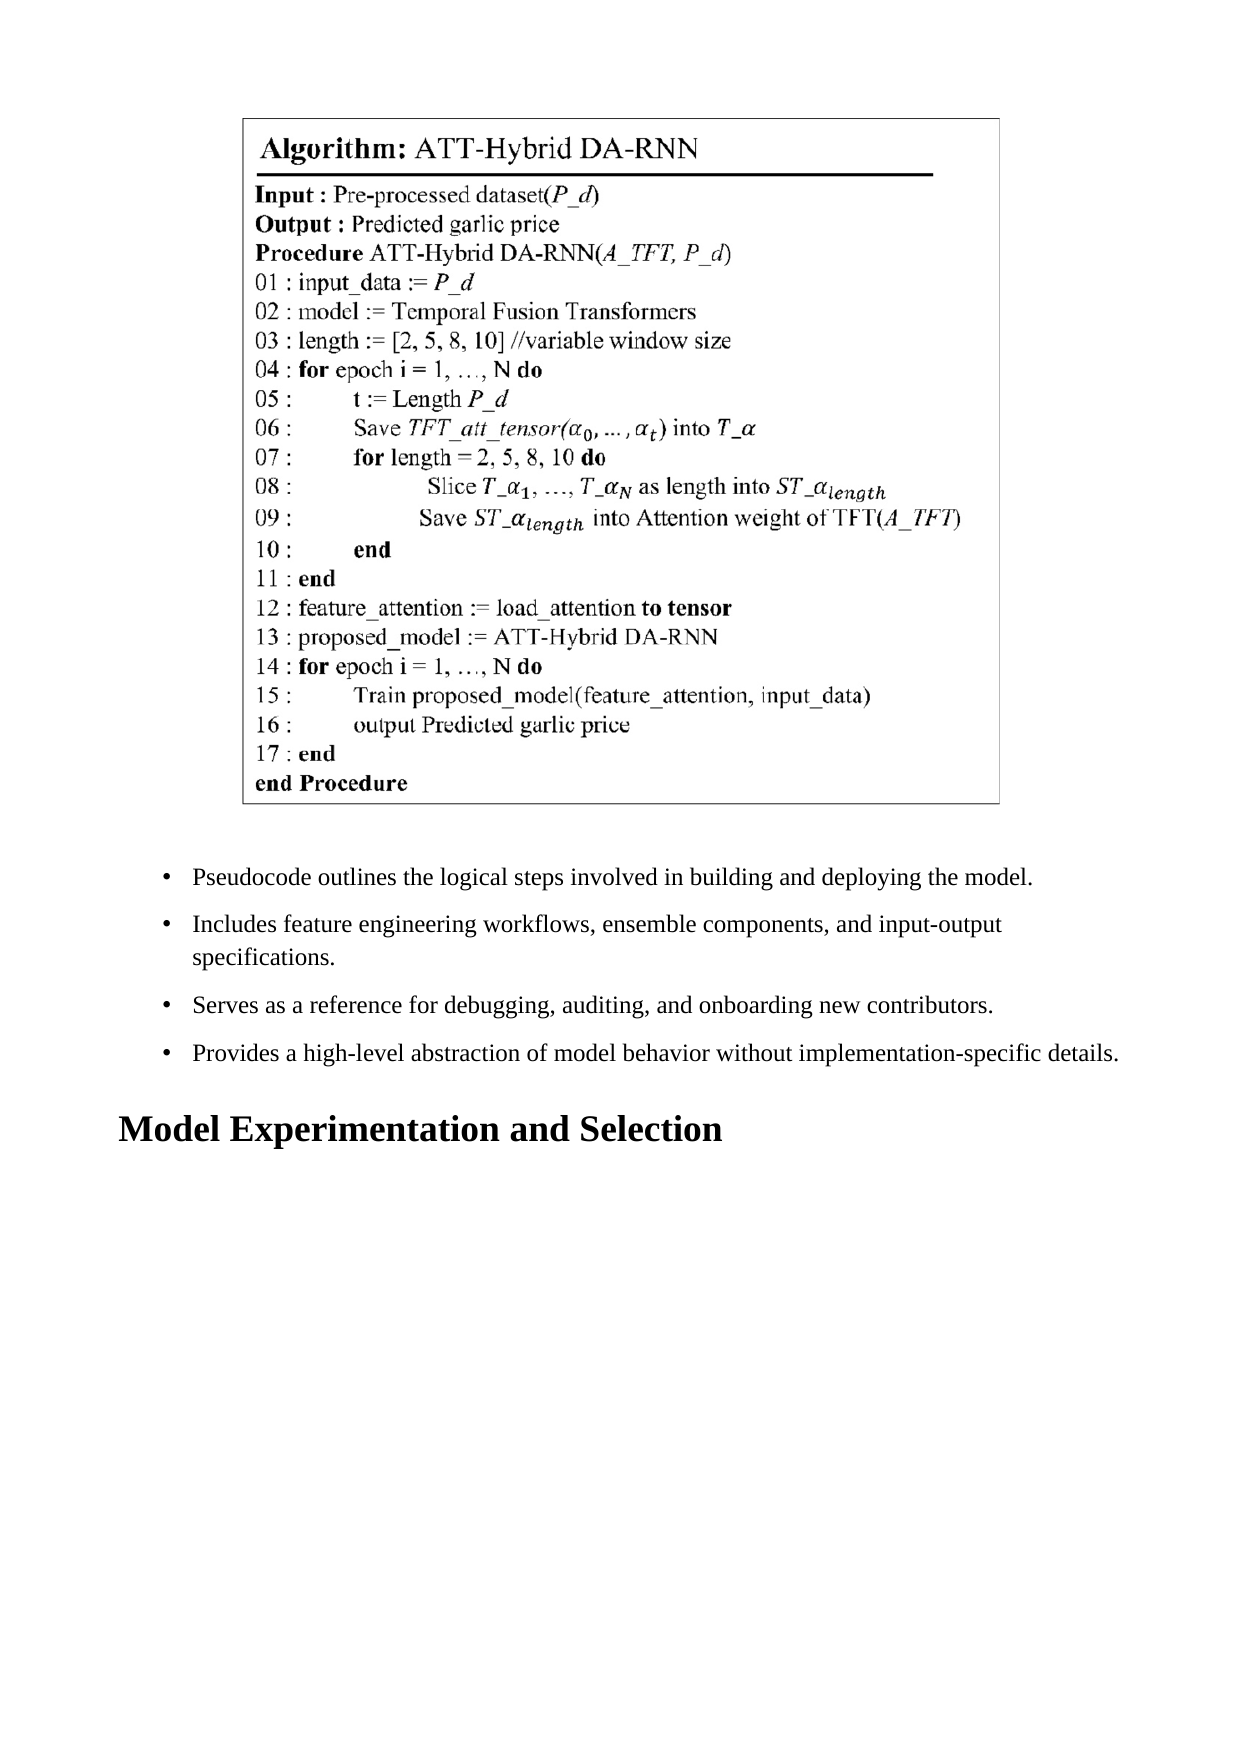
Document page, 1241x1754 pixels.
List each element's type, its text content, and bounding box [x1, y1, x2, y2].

picture [240, 118, 1000, 810]
list Includes feature engineering workflows, ensemble components, and input-output specifications. [162, 909, 1122, 971]
list Serves as a reference for debugging, auditing, and onboarding new contributors. [162, 990, 1122, 1019]
list Provides a high-level abstraction of model behavior without implementation-specific details. [162, 1038, 1122, 1066]
subtitle Model Experimentation and Selection [118, 1106, 1122, 1149]
list Pseudocode outlines the logical steps involved in building and deploying the model. [162, 862, 1122, 891]
